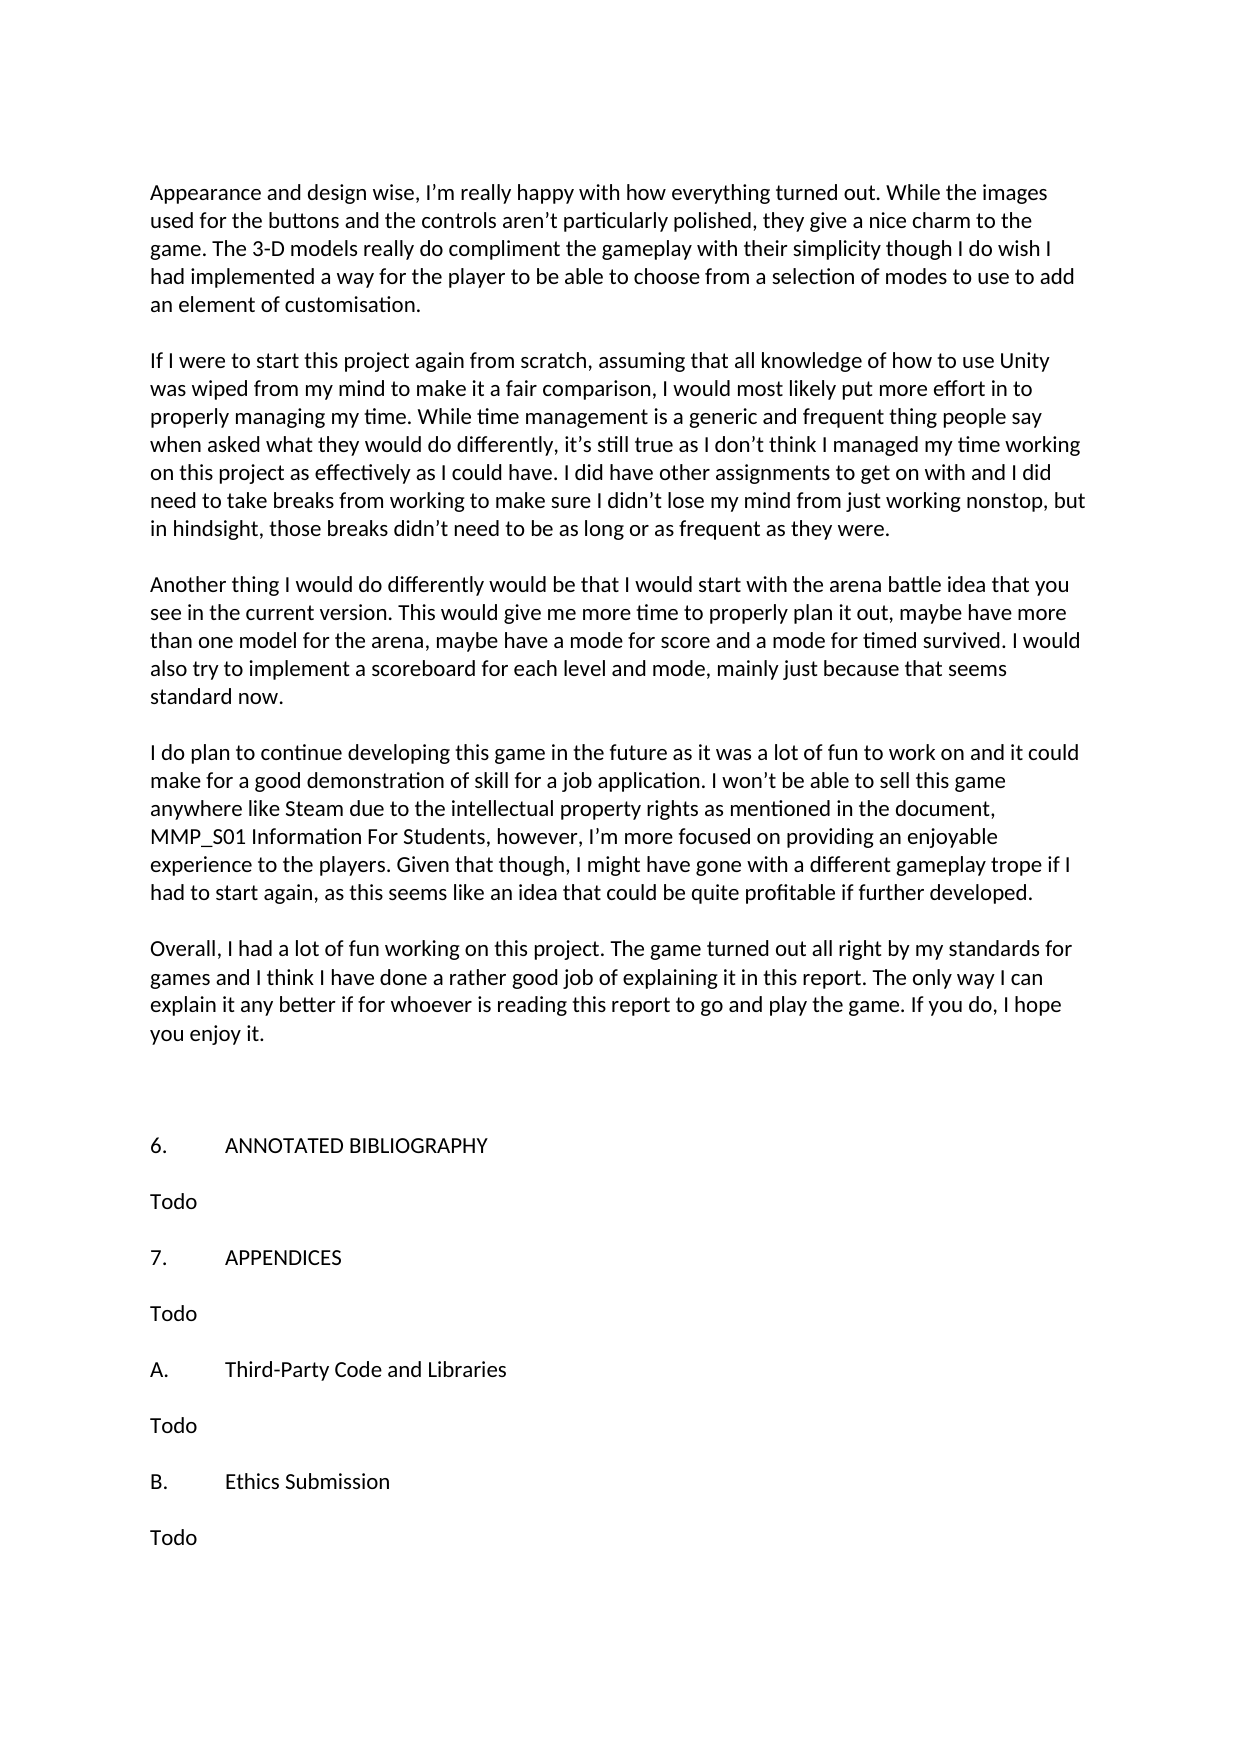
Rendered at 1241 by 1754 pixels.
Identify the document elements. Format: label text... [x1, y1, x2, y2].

text Todo [150, 1411, 1090, 1439]
text B. Ethics Submission [150, 1467, 1090, 1495]
text If I were to start this project again from scratch, assuming that all knowledge of how to use Unity was wiped from my mind to make it a fair comparison, I would most likely put more effort in to properly managing my time. While time management is a generic and frequent thing people say when asked what they would do differently, it’s still true as I don’t think I managed my time working on this project as effectively as I could have. I did have other assignments to get on with and I did need to take breaks from working to make sure I didn’t lose my mind from just working nonstop, but in hindsight, those breaks didn’t need to be as long or as frequent as they were. [150, 346, 1090, 542]
text Another thing I would do differently would be that I would start with the arena battle idea that you see in the current version. This would give me more time to properly plan it out, maybe have more than one model for the arena, maybe have a mode for score and a mode for timed survived. I would also try to implement a scoreboard for each level and mode, mainly just because that seems standard now. [150, 570, 1090, 710]
text I do plan to continue developing this game in the future as it was a lot of fun to work on and it could make for a good demonstration of skill for a job application. I won’t be able to sell this game anywhere like Steam due to the intellectual property rights as mentioned in the document, MMP_S01 Information For Students, however, I’m more focused on providing an enjoyable experience to the players. Given that though, I might have gone with a different gameplay trope if I had to start again, as this seems like an idea that could be quite profitable if further developed. [150, 738, 1090, 907]
text 6. ANNOTATED BIBLIOGRAPHY [150, 1131, 1090, 1159]
text Overall, I had a lot of fun working on this project. The game turned out all right by my standards for games and I think I have done a rather good job of explaining it in this report. The only way I can explain it any better if for whoever is reading this report to go and play the game. If you do, I hope you enjoy it. [150, 934, 1090, 1047]
text A. Third-Party Code and Libraries [150, 1355, 1090, 1383]
text Todo [150, 1187, 1090, 1215]
text Todo [150, 1523, 1090, 1551]
text 7. APPENDICES [150, 1243, 1090, 1271]
text Todo [150, 1299, 1090, 1327]
text Appearance and design wise, I’m really happy with how everything turned out. While the images used for the buttons and the controls aren’t particularly polished, they give a nice charm to the game. The 3-D models really do compliment the gameplay with their simplicity though I do wish I had implemented a way for the player to be able to choose from a selection of modes to use to add an element of customisation. [150, 178, 1090, 318]
